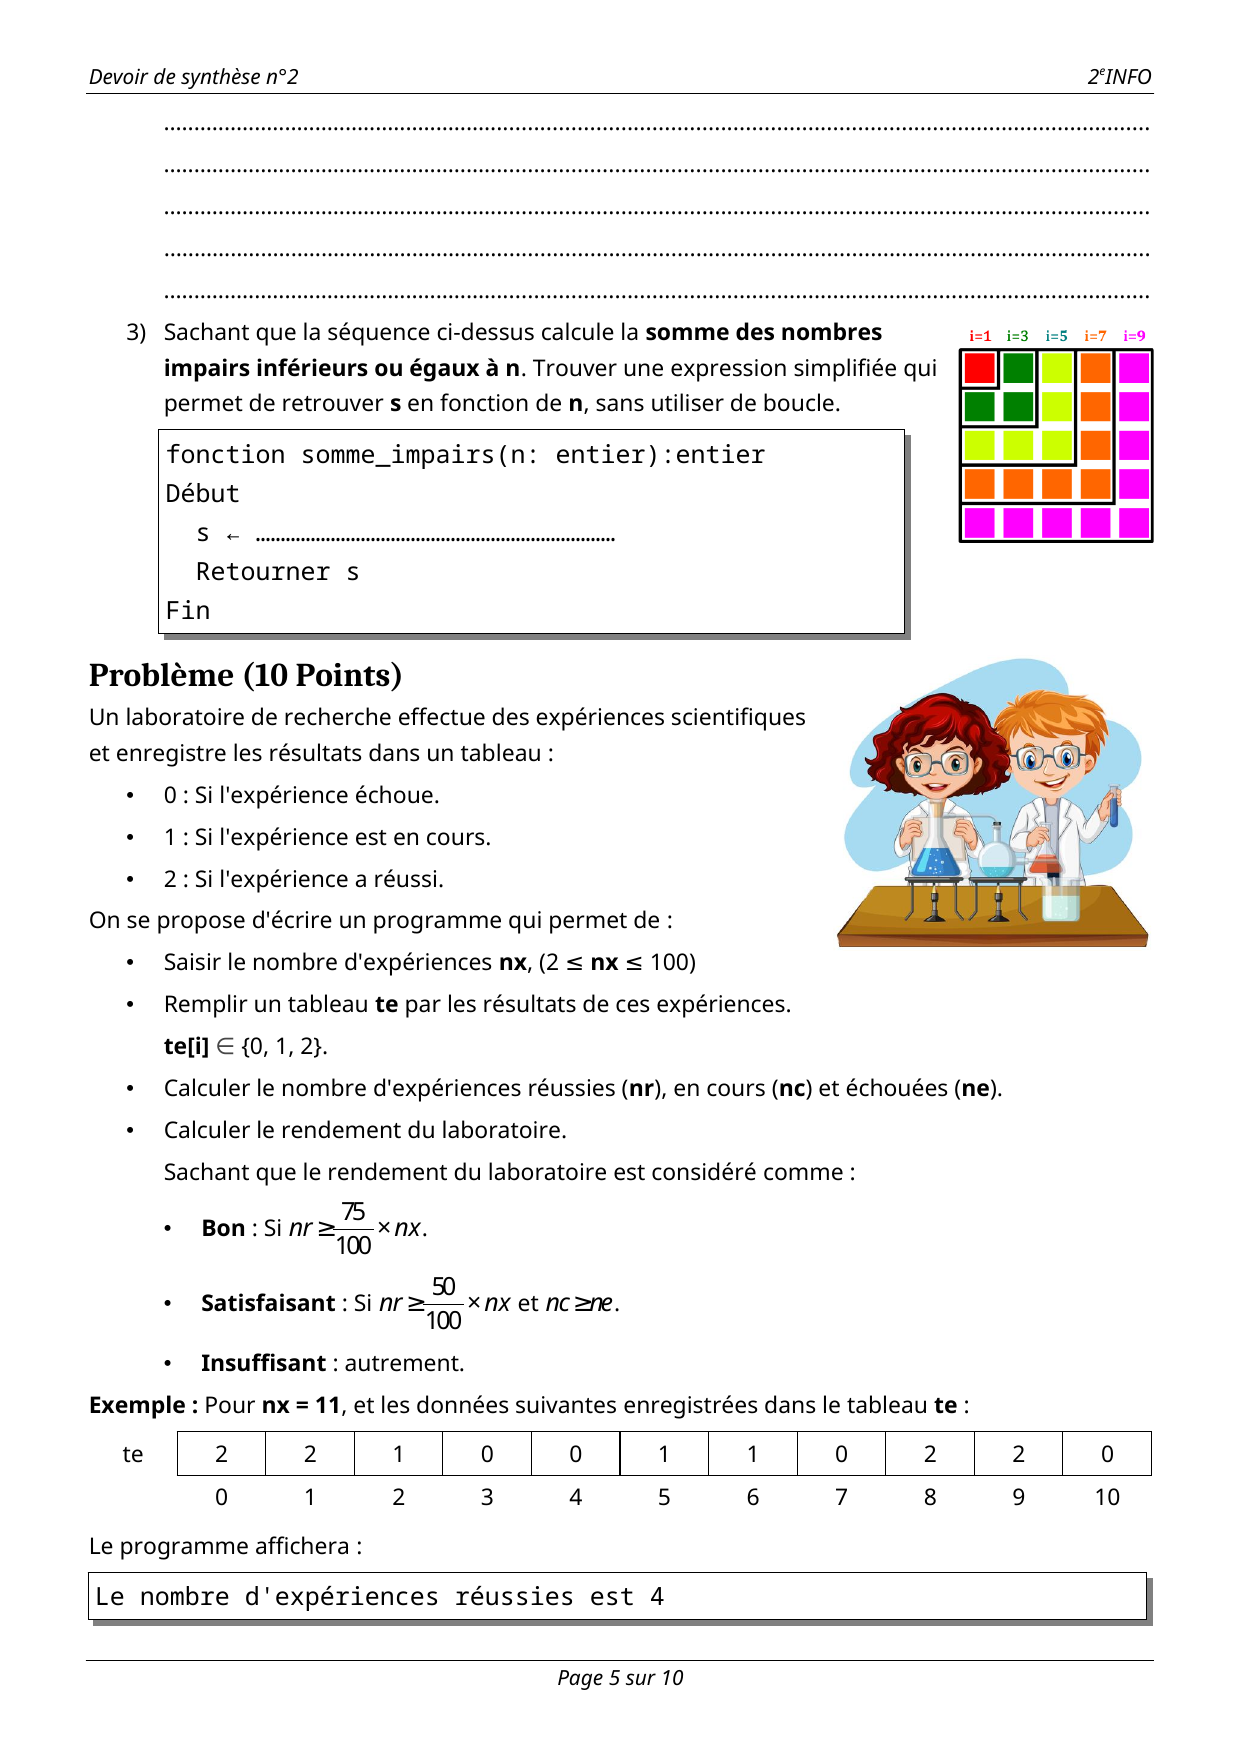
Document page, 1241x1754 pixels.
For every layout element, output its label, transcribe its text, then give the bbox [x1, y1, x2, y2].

list 2 : Si l'expérience a réussi. [126, 863, 833, 894]
table_header 0 [443, 1432, 531, 1474]
picture [833, 655, 1152, 951]
table_cell [89, 1475, 177, 1518]
text Le programme affichera : [88, 1530, 1152, 1561]
table_cell 8 [886, 1476, 974, 1518]
text Retourner s [159, 547, 904, 586]
table_cell 7 [797, 1476, 886, 1518]
table_header 2 [886, 1432, 974, 1474]
list te[i] ∈ {0, 1, 2}. [126, 1030, 1152, 1061]
table_header 1 [355, 1432, 442, 1474]
table_cell 6 [709, 1476, 797, 1518]
subtitle Problème (10 Points) [88, 657, 833, 695]
text Fin [159, 586, 904, 633]
table_cell 1 [266, 1476, 354, 1518]
text Début [159, 468, 904, 508]
text Le nombre d'expériences réussies est 4 [89, 1573, 1146, 1619]
list Sachant que la séquence ci-dessus calcule la somme des nombres impairs inférieurs ou égaux à n. Trouver une expression simplifiée qui permet de retrouver s en fonction de n, sans utiliser de boucle. [126, 316, 1152, 419]
table_header 2 [178, 1432, 265, 1474]
picture [958, 330, 1154, 543]
list Calculer le rendement du laboratoire. [126, 1114, 1152, 1145]
list Calculer le nombre d'expériences réussies (nr), en cours (nc) et échouées (ne). [126, 1072, 1152, 1103]
table_header 0 [798, 1432, 885, 1474]
table_header 1 [621, 1432, 708, 1474]
table_cell 3 [443, 1476, 531, 1518]
table_cell 2 [354, 1476, 443, 1518]
table_header 2 [975, 1432, 1062, 1474]
table_cell 4 [531, 1476, 620, 1518]
list Insuffisant : autrement. [163, 1347, 1152, 1378]
list 0 : Si l'expérience échoue. [126, 779, 833, 810]
list 1 : Si l'expérience est en cours. [126, 821, 833, 852]
table_cell 5 [620, 1476, 708, 1518]
list Satisfaisant : Si et . [163, 1272, 1152, 1336]
table_cell 9 [974, 1476, 1063, 1518]
table_header 2 [266, 1432, 354, 1474]
list Remplir un tableau te par les résultats de ces expériences. [126, 988, 1152, 1019]
table_cell 10 [1063, 1476, 1152, 1518]
text Un laboratoire de recherche effectue des expériences scientifiques et enregistre les résultats dans un tableau : [88, 701, 833, 768]
table_header 1 [709, 1432, 797, 1474]
text On se propose d'écrire un programme qui permet de : [88, 904, 833, 936]
text Exemple : Pour nx = 11, et les données suivantes enregistrées dans le tableau te : [88, 1389, 1152, 1420]
table_cell 0 [177, 1476, 266, 1518]
list Saisir le nombre d'expériences nx, (2 ≤ nx ≤ 100) [126, 946, 1152, 978]
list Sachant que le rendement du laboratoire est considéré comme : [126, 1156, 1152, 1187]
text s ← ……………………………………………………………… [159, 508, 904, 547]
table_header 0 [532, 1432, 619, 1474]
text fonction somme_impairs(n: entier):entier [159, 430, 904, 468]
table_header 0 [1063, 1432, 1151, 1474]
list Bon : Si . [163, 1198, 1152, 1262]
table_header te [89, 1431, 177, 1474]
